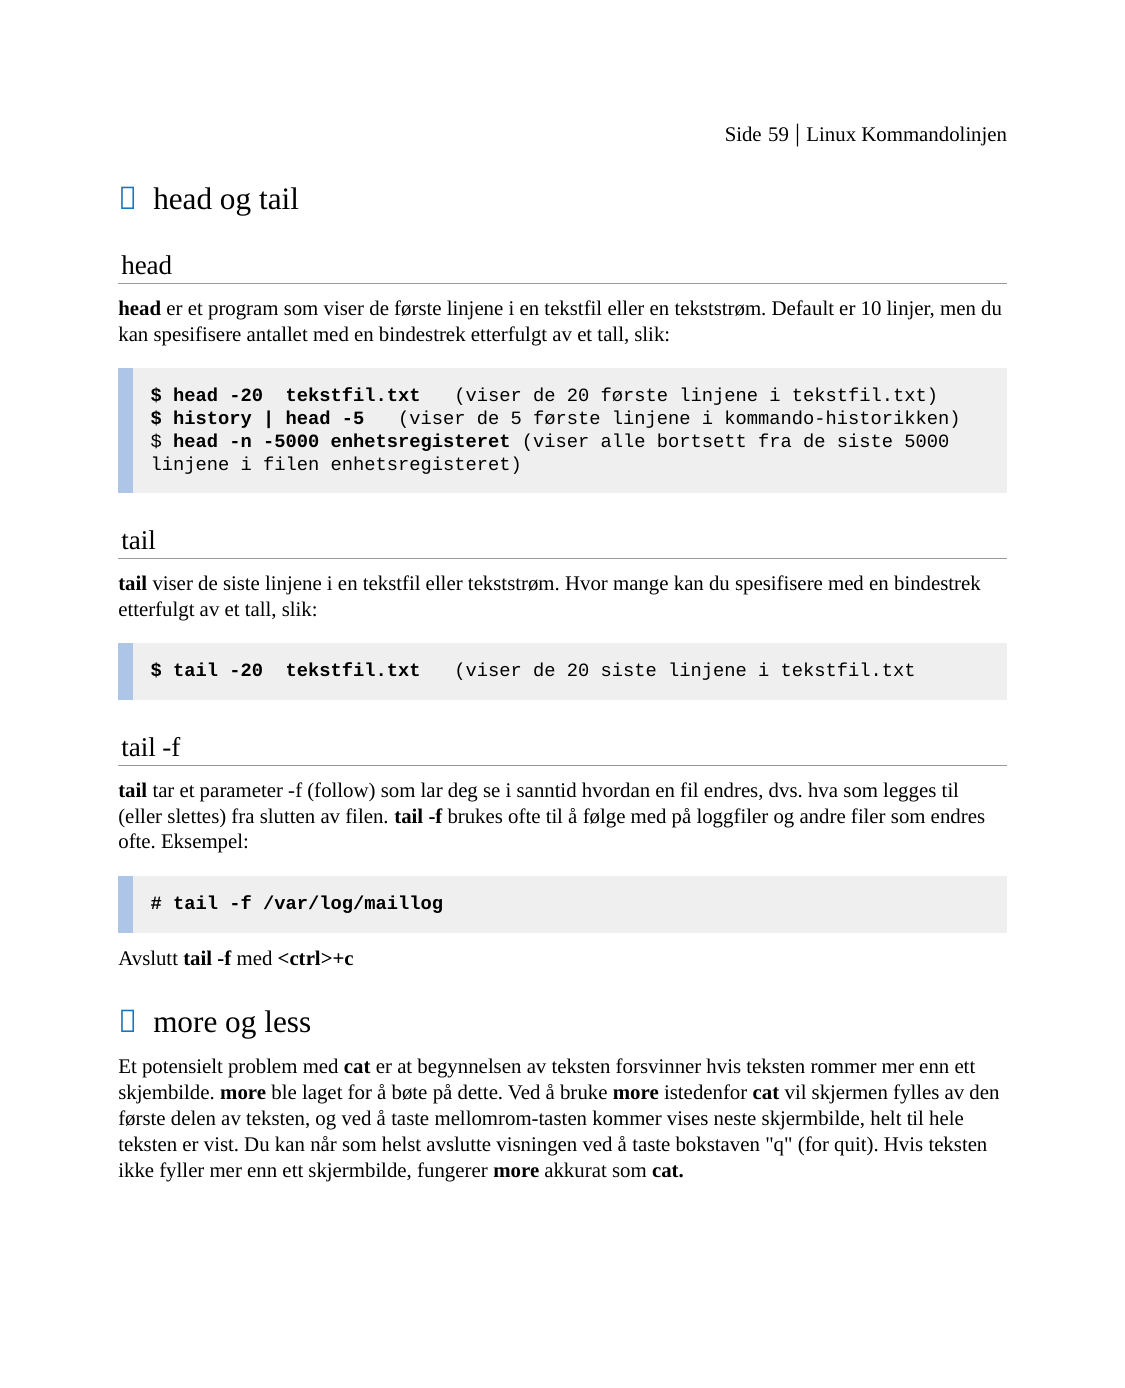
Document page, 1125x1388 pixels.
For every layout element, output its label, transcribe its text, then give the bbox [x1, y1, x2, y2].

text tail tar et parameter -f (follow) som lar deg se i sanntid hvordan en fil endres, dvs. hva som legges til (eller slettes) fra slutten av filen. tail -f brukes ofte til å følge med på loggfiler og andre filer som endres ofte. Eksempel: [118, 778, 1007, 853]
text tail viser de siste linjene i en tekstfil eller tekststrøm. Hvor mange kan du spesifisere med en bindestrek etterfulgt av et tall, slik: [118, 571, 1007, 621]
subtitle  more og less [118, 999, 1007, 1042]
text head er et program som viser de første linjene i en tekstfil eller en tekststrøm. Default er 10 linjer, men du kan spesifisere antallet med en bindestrek etterfulgt av et tall, slik: [118, 296, 1007, 346]
text $ history | head -5 (viser de 5 første linjene i kommando-historikken) [133, 391, 1007, 414]
text $ head -n -5000 enhetsregisteret (viser alle bortsett fra de siste 5000 linjene i filen enhetsregisteret) [133, 414, 1007, 493]
text $ head -20 tekstfil.txt (viser de 20 første linjene i tekstfil.txt) [133, 368, 1007, 391]
text $ tail -20 tekstfil.txt (viser de 20 siste linjene i tekstfil.txt [133, 643, 1007, 700]
text Avslutt tail -f med <ctrl>+c [118, 946, 1007, 970]
text Et potensielt problem med cat er at begynnelsen av teksten forsvinner hvis teksten rommer mer enn ett skjembilde. more ble laget for å bøte på dette. Ved å bruke more istedenfor cat vil skjermen fylles av den første delen av teksten, og ved å taste mellomrom-tasten kommer vises neste skjermbilde, helt til hele teksten er vist. Du kan når som helst avslutte visningen ved å taste bokstaven "q" (for quit). Hvis teksten ikke fyller mer enn ett skjermbilde, fungerer more akkurat som cat. [118, 1054, 1007, 1182]
subtitle tail -f [118, 728, 1007, 765]
text # tail -f /var/log/maillog [133, 876, 1007, 933]
subtitle  head og tail [118, 176, 1007, 219]
subtitle head [118, 246, 1007, 283]
subtitle tail [118, 521, 1007, 558]
